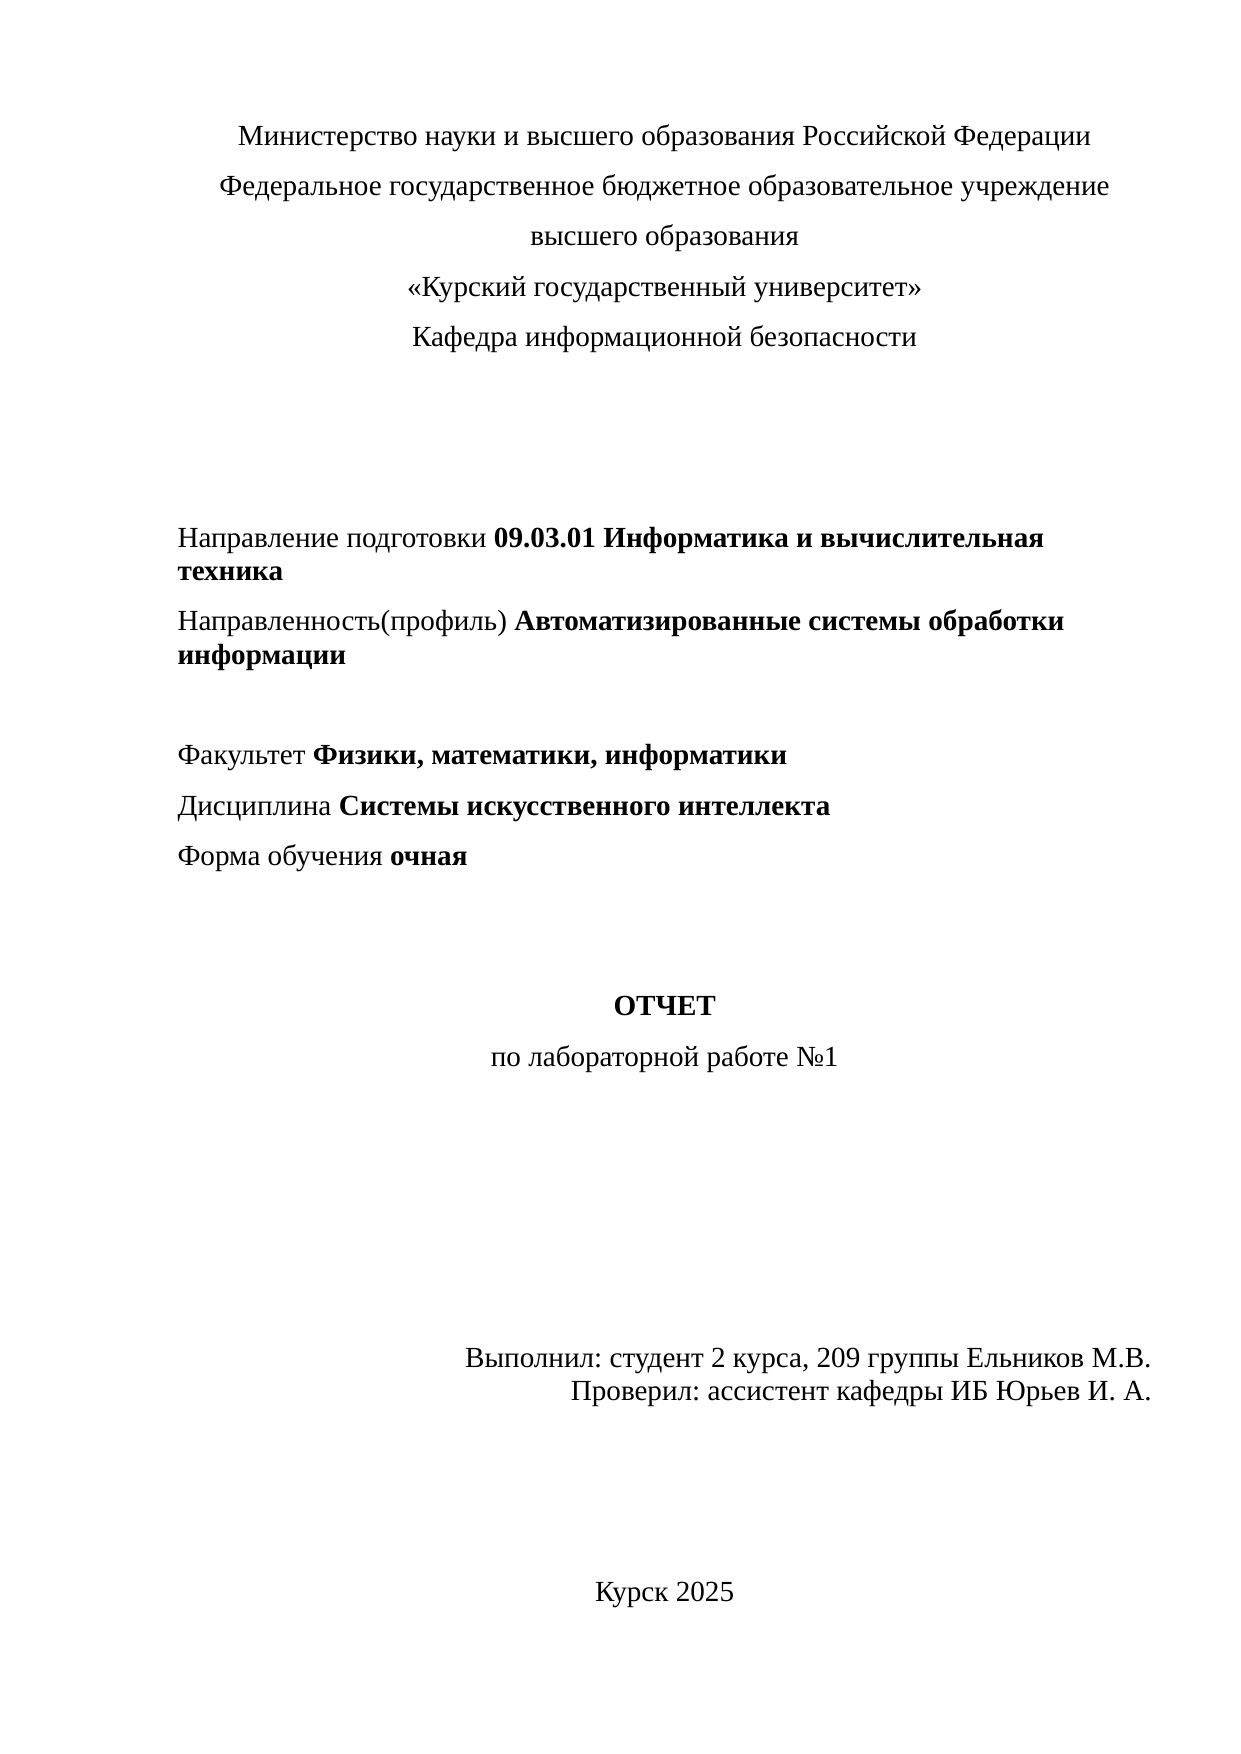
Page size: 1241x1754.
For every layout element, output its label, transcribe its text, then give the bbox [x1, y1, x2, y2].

text Федеральное государственное бюджетное образовательное учреждение [177, 168, 1152, 202]
text Курск 2025 [177, 1574, 1152, 1608]
text по лабораторной работе №1 [177, 1039, 1152, 1072]
text Факультет Физики, математики, информатики [177, 737, 1152, 771]
text Кафедра информационной безопасности [177, 319, 1152, 352]
text Направленность(профиль) Автоматизированные системы обработки информации [177, 603, 1152, 671]
text «Курский государственный университет» [177, 269, 1152, 302]
text Направление подготовки 09.03.01 Информатика и вычислительная техника [177, 520, 1152, 587]
text Министерство науки и высшего образования Российской Федерации [177, 118, 1152, 152]
text Дисциплина Системы искусственного интеллекта [177, 788, 1152, 821]
text Выполнил: студент 2 курса, 209 группы Ельников М.В. Проверил: ассистент кафедры ИБ Юрьев И. А. [177, 1340, 1152, 1407]
text Форма обучения очная [177, 838, 1152, 871]
text высшего образования [177, 218, 1152, 252]
text ОТЧЕТ [177, 988, 1152, 1022]
